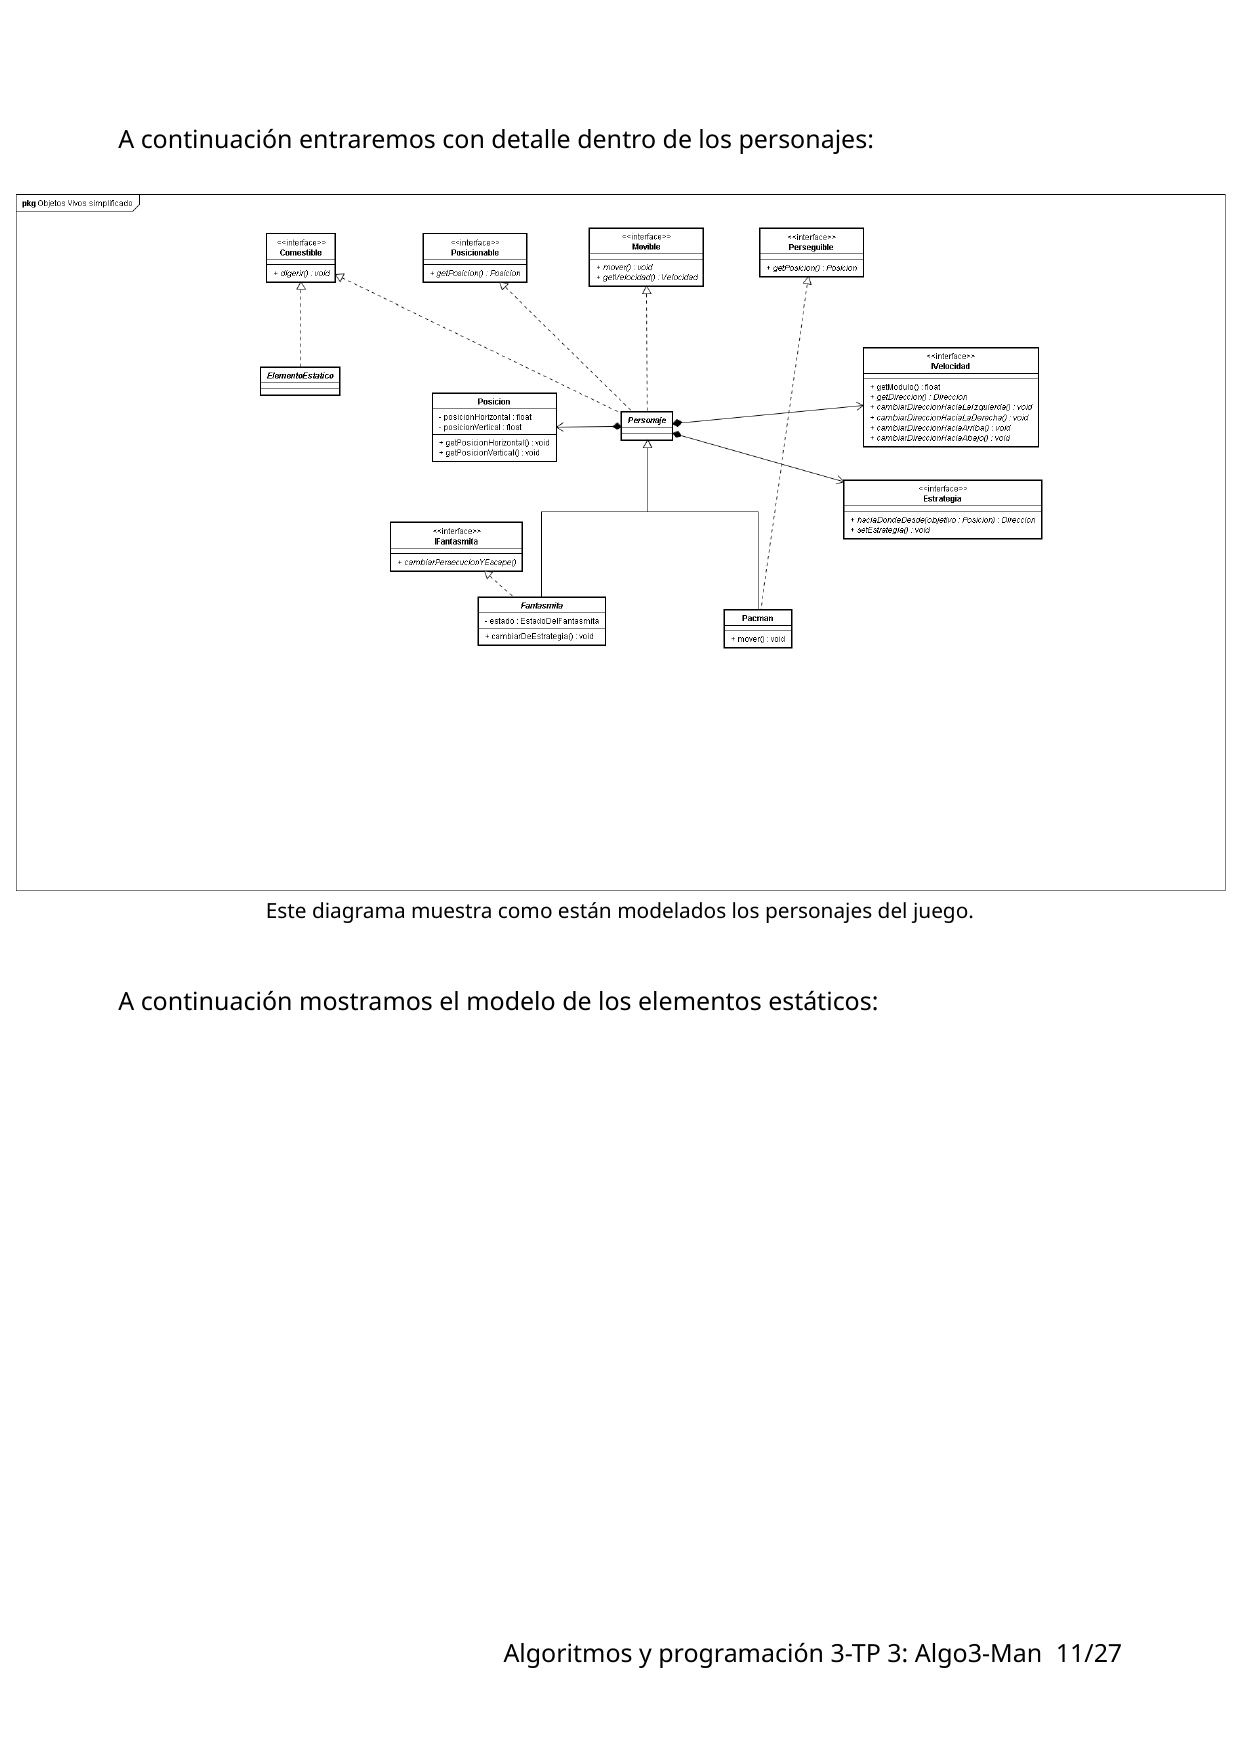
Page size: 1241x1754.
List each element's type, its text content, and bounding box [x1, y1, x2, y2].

text Este diagrama muestra como están modelados los personajes del juego. [118, 897, 1122, 925]
picture [9, 187, 1231, 897]
text A continuación mostramos el modelo de los elementos estáticos: [118, 984, 1122, 1018]
text A continuación entraremos con detalle dentro de los personajes: [118, 122, 1122, 156]
text [118, 168, 1122, 187]
